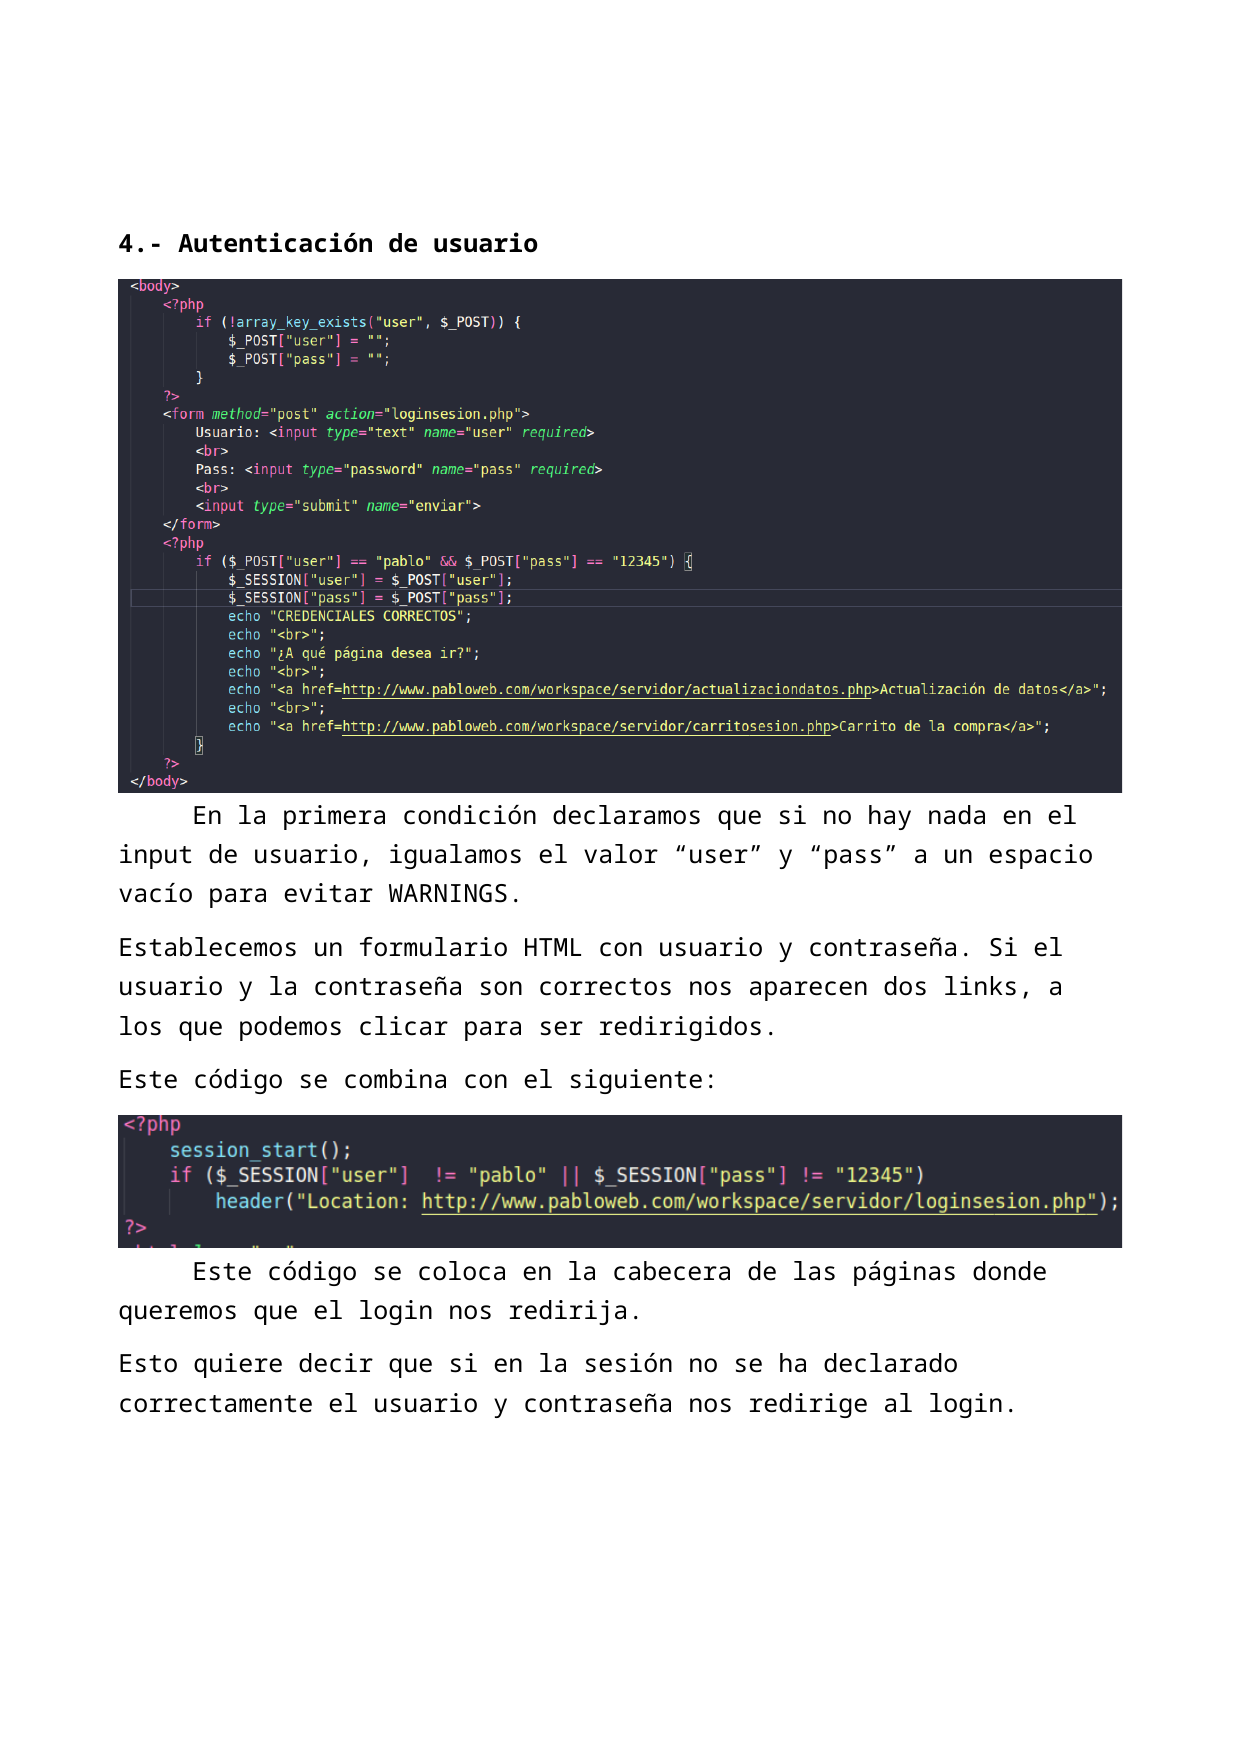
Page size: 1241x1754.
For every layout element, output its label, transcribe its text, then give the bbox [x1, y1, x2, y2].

text Esto quiere decir que si en la sesión no se ha declarado correctamente el usuario y contraseña nos redirige al login. [118, 1346, 1122, 1419]
picture [118, 1115, 1123, 1248]
text Este código se combina con el siguiente: [118, 1062, 1122, 1096]
text 4.- Autenticación de usuario [118, 226, 1122, 260]
text En la primera condición declaramos que si no hay nada en el input de usuario, igualamos el valor “user” y “pass” a un espacio vacío para evitar WARNINGS. [118, 793, 1122, 910]
picture [118, 279, 1123, 793]
text Establecemos un formulario HTML con usuario y contraseña. Si el usuario y la contraseña son correctos nos aparecen dos links, a los que podemos clicar para ser redirigidos. [118, 930, 1122, 1042]
text Este código se coloca en la cabecera de las páginas donde queremos que el login nos redirija. [118, 1248, 1122, 1326]
